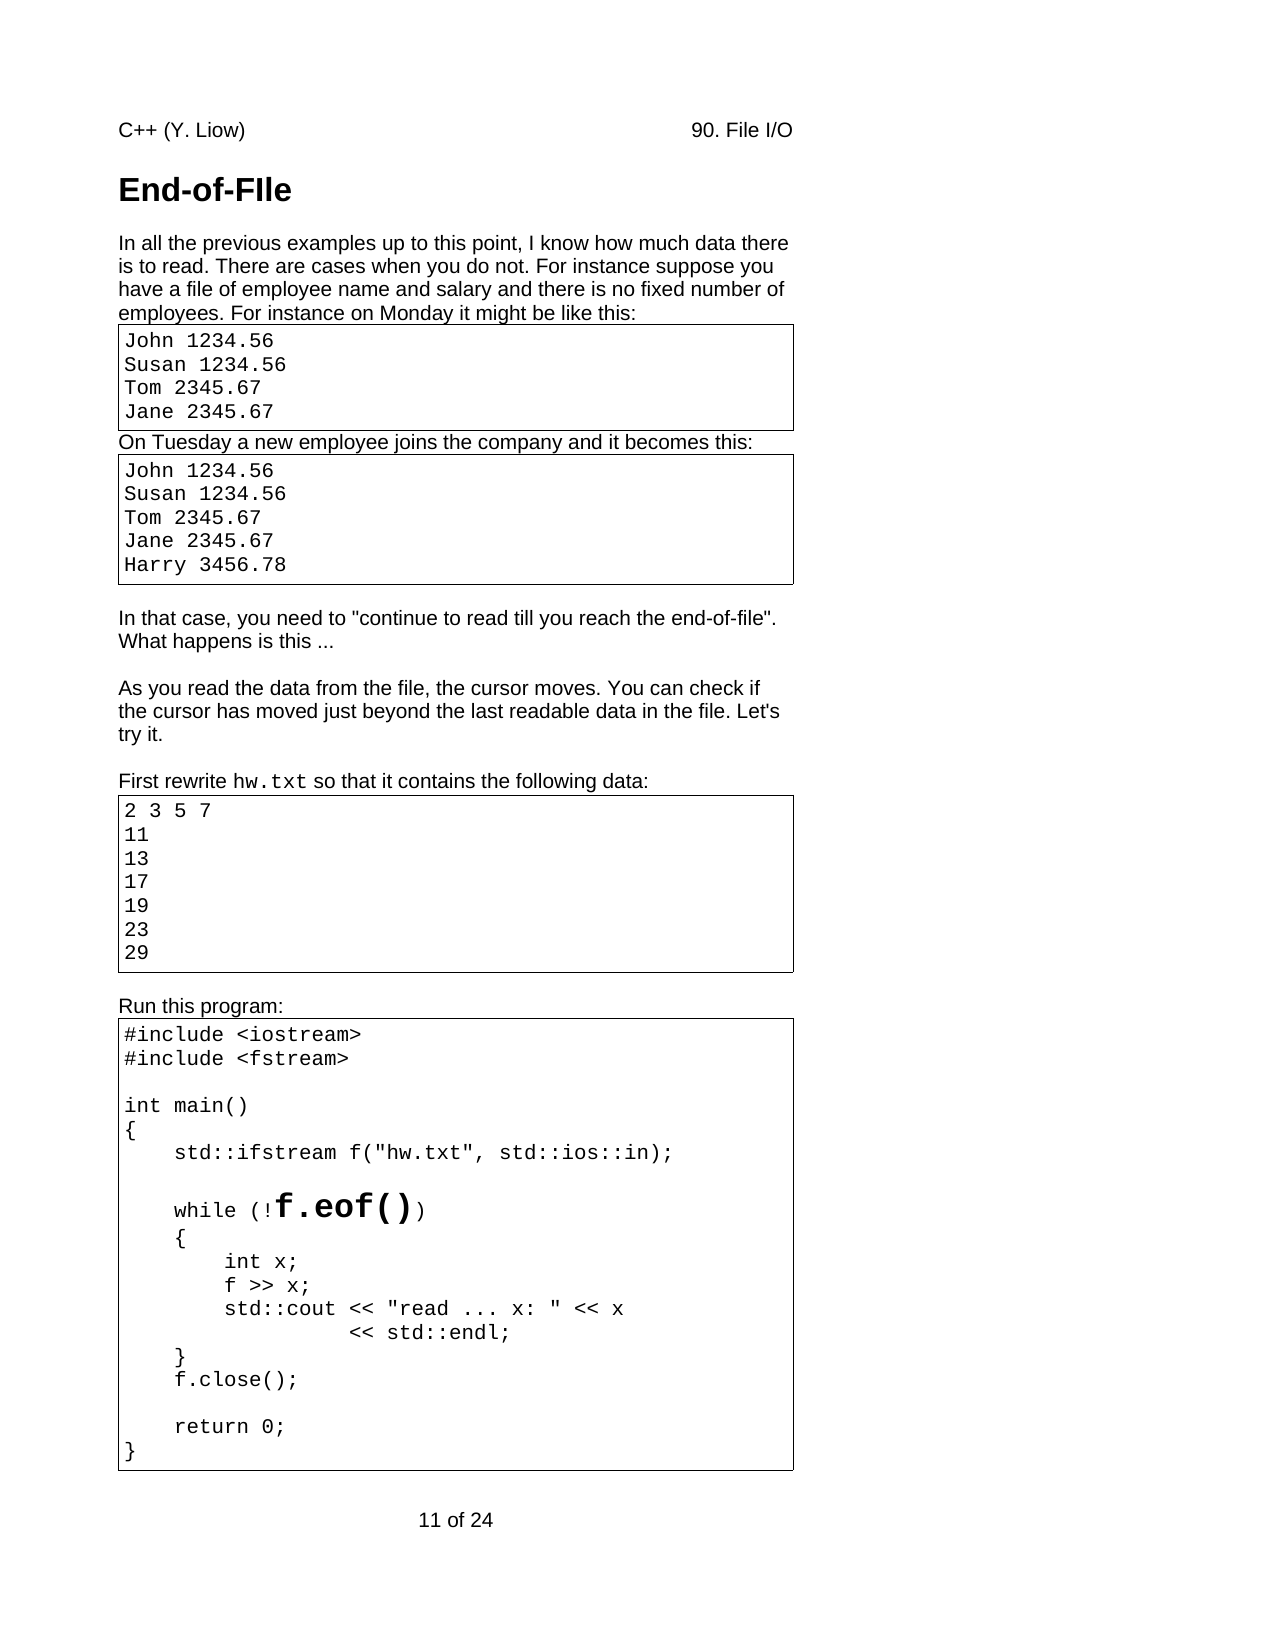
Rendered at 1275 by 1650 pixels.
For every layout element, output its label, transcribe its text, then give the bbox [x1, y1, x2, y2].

table_header John 1234.56 Susan 1234.56 Tom 2345.67 Jane 2345.67 [119, 325, 793, 430]
text As you read the data from the file, the cursor moves. You can check if the cursor has moved just beyond the last readable data in the file. Let's try it. [118, 677, 793, 746]
text Run this program: [118, 995, 793, 1018]
text In that case, you need to "continue to read till you reach the end-of-file". What happens is this ... [118, 607, 793, 653]
text End-of-FIle [118, 171, 793, 208]
text In all the previous examples up to this point, I know how much data there is to read. There are cases when you do not. For instance suppose you have a file of employee name and salary and there is no fixed number of employees. For instance on Monday it might be like this: [118, 231, 793, 324]
text First rewrite hw.txt so that it contains the following data: [118, 769, 793, 794]
table_header 2 3 5 7 11 13 17 19 23 29 [119, 796, 793, 972]
text On Tuesday a new employee joins the company and it becomes this: [118, 431, 793, 454]
table_header #include <iostream> #include <fstream> int main() { std::ifstream f("hw.txt", std::ios::in); while (!f.eof()) { int x; f >> x; std::cout << "read ... x: " << x << std::endl; } f.close(); return 0; } [119, 1019, 793, 1469]
table_header John 1234.56 Susan 1234.56 Tom 2345.67 Jane 2345.67 Harry 3456.78 [119, 455, 793, 583]
